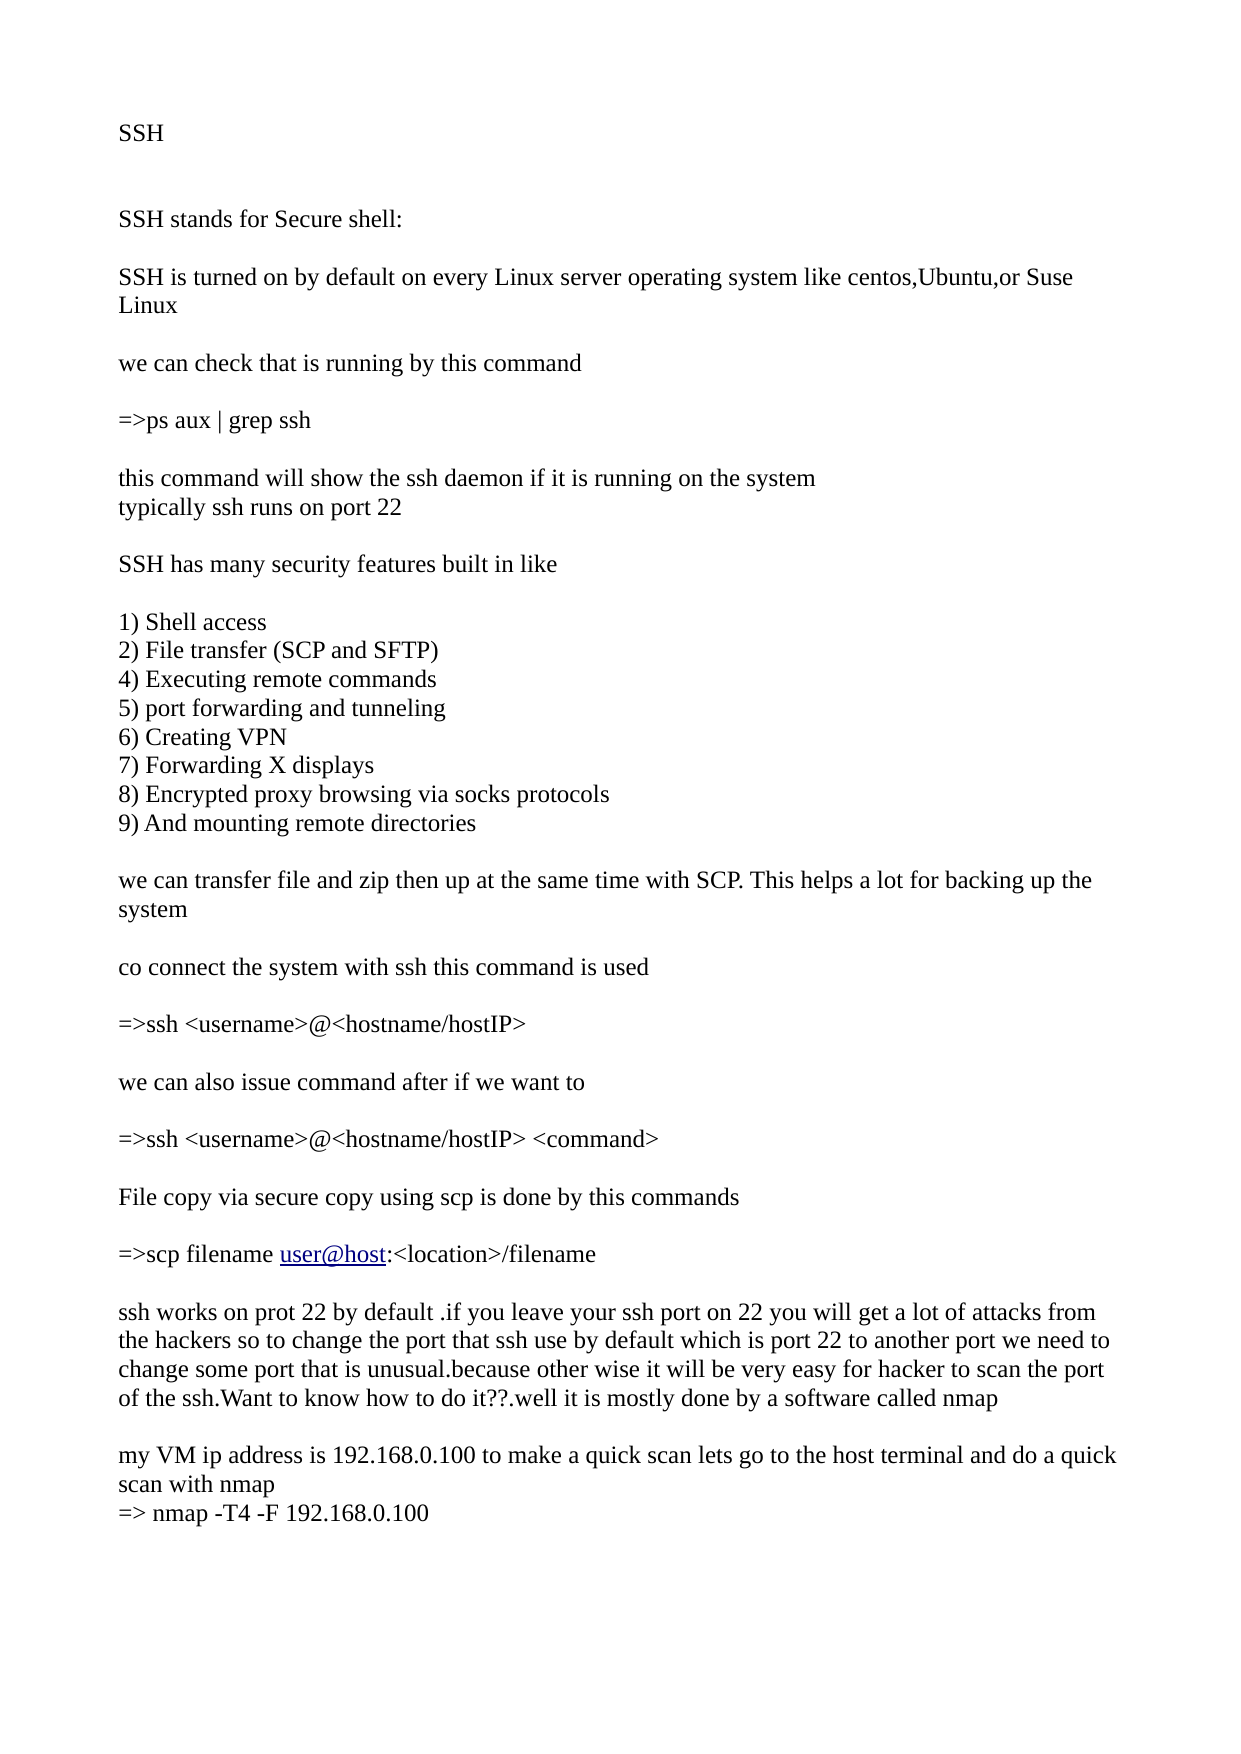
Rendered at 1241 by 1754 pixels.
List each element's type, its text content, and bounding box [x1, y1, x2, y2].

text SSH stands for Secure shell: [118, 204, 1122, 233]
text File copy via secure copy using scp is done by this commands [118, 1182, 1122, 1211]
text we can check that is running by this command [118, 348, 1122, 377]
text =>ssh <username>@<hostname/hostIP> [118, 1009, 1122, 1038]
text my VM ip address is 192.168.0.100 to make a quick scan lets go to the host terminal and do a quick scan with nmap [118, 1441, 1122, 1498]
text SSH has many security features built in like [118, 549, 1122, 578]
text 5) port forwarding and tunneling [118, 693, 1122, 722]
text 9) And mounting remote directories [118, 808, 1122, 837]
text 7) Forwarding X displays [118, 751, 1122, 779]
text ssh works on prot 22 by default .if you leave your ssh port on 22 you will get a lot of attacks from the hackers so to change the port that ssh use by default which is port 22 to another port we need to change some port that is unusual.because other wise it will be very easy for hacker to scan the port of the ssh.Want to know how to do it??.well it is mostly done by a software called nmap [118, 1297, 1122, 1412]
text 8) Encrypted proxy browsing via socks protocols [118, 779, 1122, 808]
text 2) File transfer (SCP and SFTP) [118, 636, 1122, 664]
text =>ssh <username>@<hostname/hostIP> <command> [118, 1124, 1122, 1153]
text typically ssh runs on port 22 [118, 492, 1122, 521]
text SSH [118, 118, 1122, 147]
text this command will show the ssh daemon if it is running on the system [118, 463, 1122, 492]
text =>ps aux | grep ssh [118, 406, 1122, 434]
text co connect the system with ssh this command is used [118, 952, 1122, 981]
text 6) Creating VPN [118, 722, 1122, 751]
text =>scp filename user@host:<location>/filename [118, 1239, 1122, 1268]
text we can also issue command after if we want to [118, 1067, 1122, 1096]
text SSH is turned on by default on every Linux server operating system like centos,Ubuntu,or Suse Linux [118, 262, 1122, 319]
text 4) Executing remote commands [118, 664, 1122, 693]
text 1) Shell access [118, 607, 1122, 636]
text => nmap -T4 -F 192.168.0.100 [118, 1498, 1122, 1527]
text we can transfer file and zip then up at the same time with SCP. This helps a lot for backing up the system [118, 866, 1122, 923]
